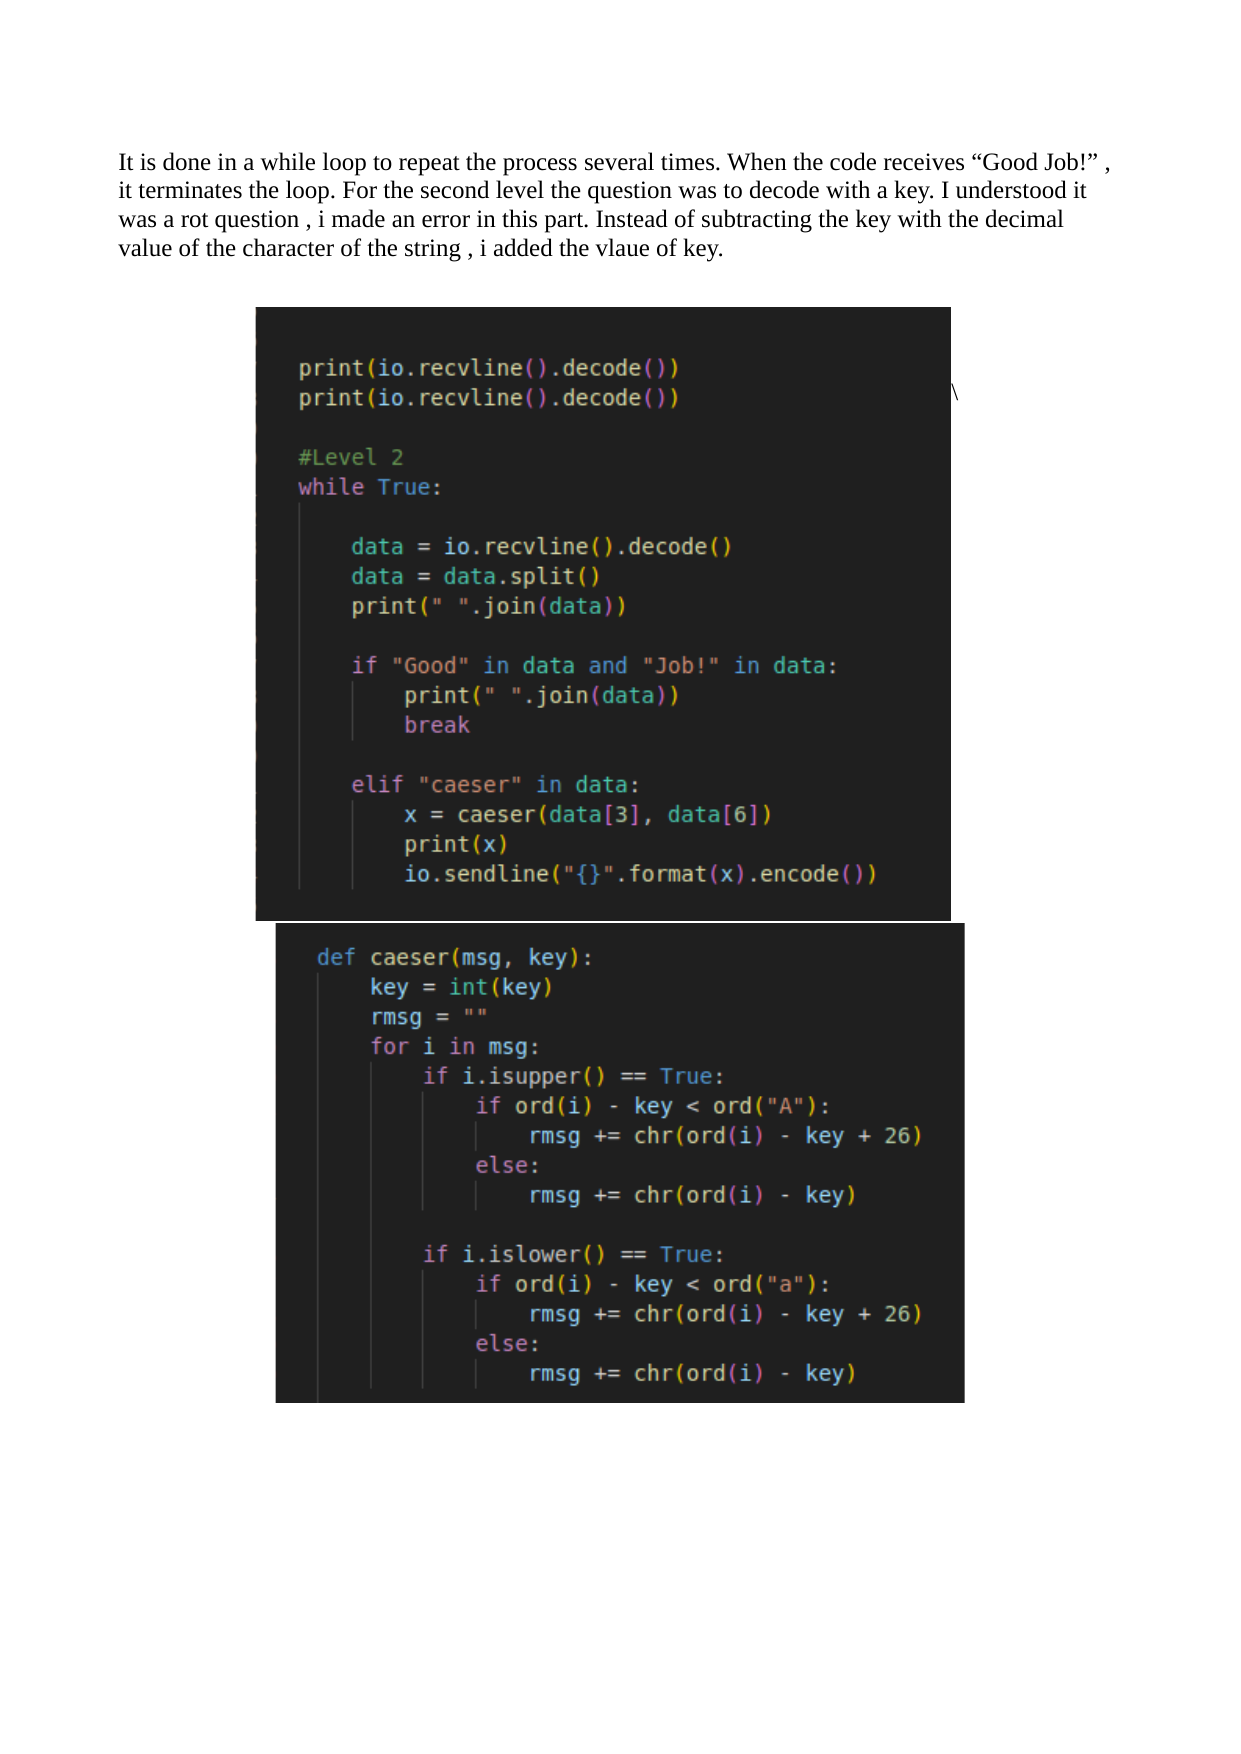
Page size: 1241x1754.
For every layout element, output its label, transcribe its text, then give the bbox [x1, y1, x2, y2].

picture [255, 307, 951, 921]
text It is done in a while loop to repeat the process several times. When the code receives “Good Job!” , it terminates the loop. For the second level the question was to decode with a key. I understood it was a rot question , i made an error in this part. Instead of subtracting the key with the decimal value of the character of the string , i added the vlaue of key. [118, 147, 1122, 262]
text \ [951, 377, 1122, 406]
picture [275, 923, 965, 1403]
text [118, 377, 255, 406]
